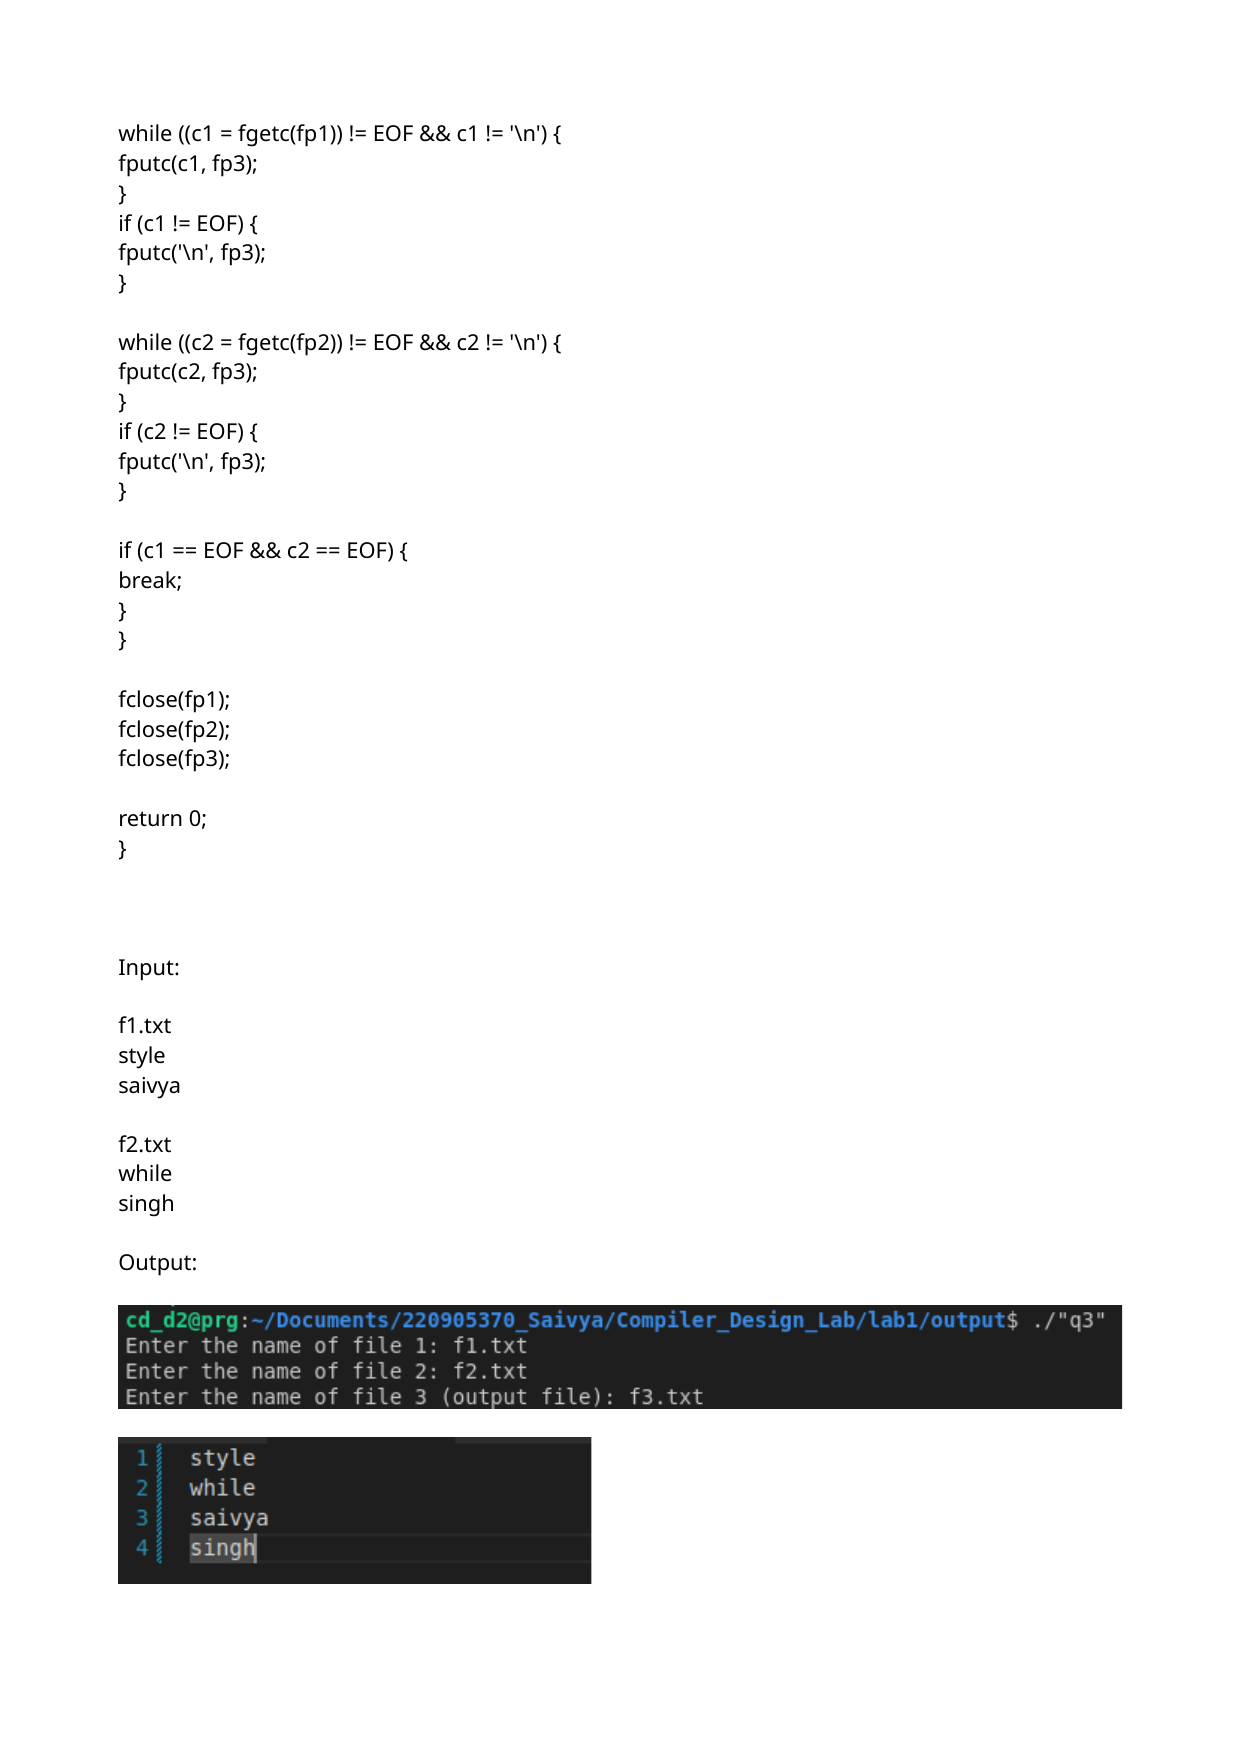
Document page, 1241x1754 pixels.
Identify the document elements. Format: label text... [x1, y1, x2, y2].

text } [118, 594, 1122, 624]
text fclose(fp3); [118, 743, 1122, 773]
text Input: [118, 952, 1122, 982]
text } [118, 386, 1122, 416]
text } [118, 178, 1122, 207]
text Output: [118, 1247, 1122, 1276]
text f2.txt [118, 1128, 1122, 1158]
text fclose(fp1); [118, 684, 1122, 714]
text singh [118, 1188, 1122, 1218]
text fclose(fp2); [118, 714, 1122, 743]
text fputc(c2, fp3); [118, 356, 1122, 386]
text fputc('\n', fp3); [118, 237, 1122, 267]
text if (c2 != EOF) { [118, 416, 1122, 446]
text while ((c1 = fgetc(fp1)) != EOF && c1 != '\n') { [118, 118, 1122, 148]
text fputc('\n', fp3); [118, 446, 1122, 476]
picture [118, 1437, 592, 1584]
text while [118, 1158, 1122, 1188]
text } [118, 833, 1122, 862]
text if (c1 != EOF) { [118, 207, 1122, 237]
text while ((c2 = fgetc(fp2)) != EOF && c2 != '\n') { [118, 327, 1122, 356]
text return 0; [118, 803, 1122, 833]
text f1.txt [118, 1010, 1122, 1040]
text saivya [118, 1070, 1122, 1100]
text } [118, 624, 1122, 654]
picture [118, 1305, 1123, 1409]
text break; [118, 565, 1122, 594]
text } [118, 476, 1122, 505]
text fputc(c1, fp3); [118, 148, 1122, 178]
text } [118, 267, 1122, 297]
text style [118, 1040, 1122, 1070]
text if (c1 == EOF && c2 == EOF) { [118, 535, 1122, 565]
